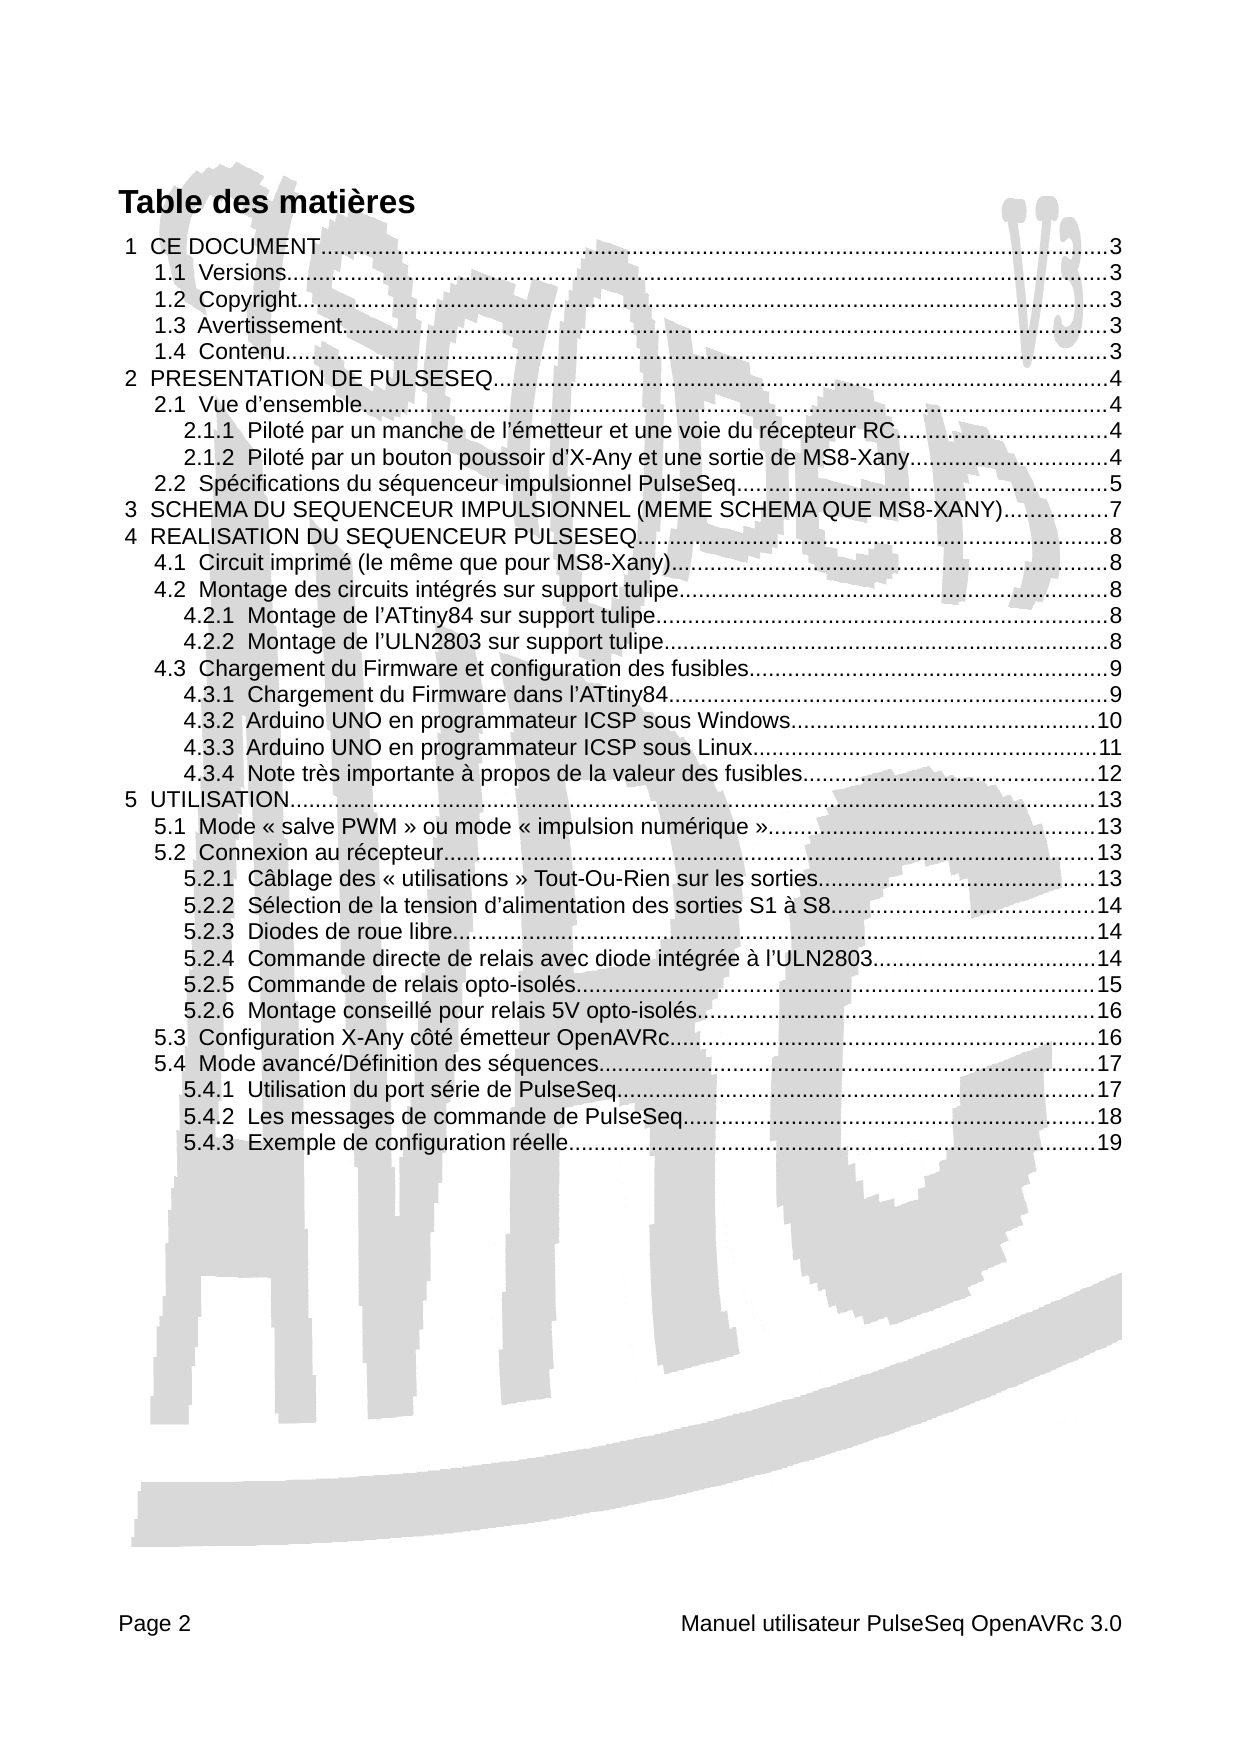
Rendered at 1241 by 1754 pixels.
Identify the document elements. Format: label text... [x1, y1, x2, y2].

text 5.1 Mode « salve PWM » ou mode « impulsion numérique » 13 [148, 813, 1122, 839]
text 4.3.4 Note très importante à propos de la valeur des fusibles 12 [177, 760, 1122, 786]
text 5.2.1 Câblage des « utilisations » Tout-Ou-Rien sur les sorties 13 [177, 865, 1122, 892]
text 4.3 Chargement du Firmware et configuration des fusibles 9 [148, 654, 1122, 681]
text 4.2.2 Montage de l’ULN2803 sur support tulipe 8 [177, 628, 1122, 654]
text 5.2 Connexion au récepteur 13 [148, 839, 1122, 865]
text 1.2 Copyright 3 [148, 286, 1122, 312]
text 4.3.2 Arduino UNO en programmateur ICSP sous Windows 10 [177, 707, 1122, 734]
subtitle Table des matières [118, 182, 1122, 220]
text 5.4 Mode avancé/Définition des séquences 17 [148, 1050, 1122, 1076]
text 4.2.1 Montage de l’ATtiny84 sur support tulipe 8 [177, 602, 1122, 628]
text 2.1.1 Piloté par un manche de l’émetteur et une voie du récepteur RC 4 [177, 417, 1122, 444]
text 5.2.6 Montage conseillé pour relais 5V opto-isolés 16 [177, 997, 1122, 1023]
text 1.1 Versions 3 [148, 259, 1122, 286]
text 1.3 Avertissement 3 [148, 312, 1122, 338]
text 2 PRESENTATION DE PULSESEQ 4 [118, 365, 1122, 391]
text 5.2.4 Commande directe de relais avec diode intégrée à l’ULN2803 14 [177, 944, 1122, 971]
text 4.3.3 Arduino UNO en programmateur ICSP sous Linux 11 [177, 734, 1122, 760]
text 3 SCHEMA DU SEQUENCEUR IMPULSIONNEL (MEME SCHEMA QUE MS8-XANY) 7 [118, 496, 1122, 523]
text 5.3 Configuration X-Any côté émetteur OpenAVRc 16 [148, 1023, 1122, 1050]
text 5.2.3 Diodes de roue libre 14 [177, 918, 1122, 944]
text 4.2 Montage des circuits intégrés sur support tulipe 8 [148, 576, 1122, 602]
text 4.3.1 Chargement du Firmware dans l’ATtiny84 9 [177, 681, 1122, 707]
text 2.2 Spécifications du séquenceur impulsionnel PulseSeq 5 [148, 470, 1122, 496]
text 5.4.1 Utilisation du port série de PulseSeq 17 [177, 1076, 1122, 1103]
text 5.2.5 Commande de relais opto-isolés 15 [177, 971, 1122, 997]
text 5.4.2 Les messages de commande de PulseSeq 18 [177, 1103, 1122, 1129]
text 5.2.2 Sélection de la tension d’alimentation des sorties S1 à S8 14 [177, 892, 1122, 918]
text 2.1 Vue d’ensemble 4 [148, 391, 1122, 417]
text 4 REALISATION DU SEQUENCEUR PULSESEQ 8 [118, 523, 1122, 549]
text 5 UTILISATION 13 [118, 786, 1122, 813]
text 2.1.2 Piloté par un bouton poussoir d’X-Any et une sortie de MS8-Xany 4 [177, 444, 1122, 470]
text 1 CE DOCUMENT 3 [118, 233, 1122, 259]
text 1.4 Contenu 3 [148, 338, 1122, 365]
text 5.4.3 Exemple de configuration réelle 19 [177, 1129, 1122, 1155]
text 4.1 Circuit imprimé (le même que pour MS8-Xany) 8 [148, 549, 1122, 576]
